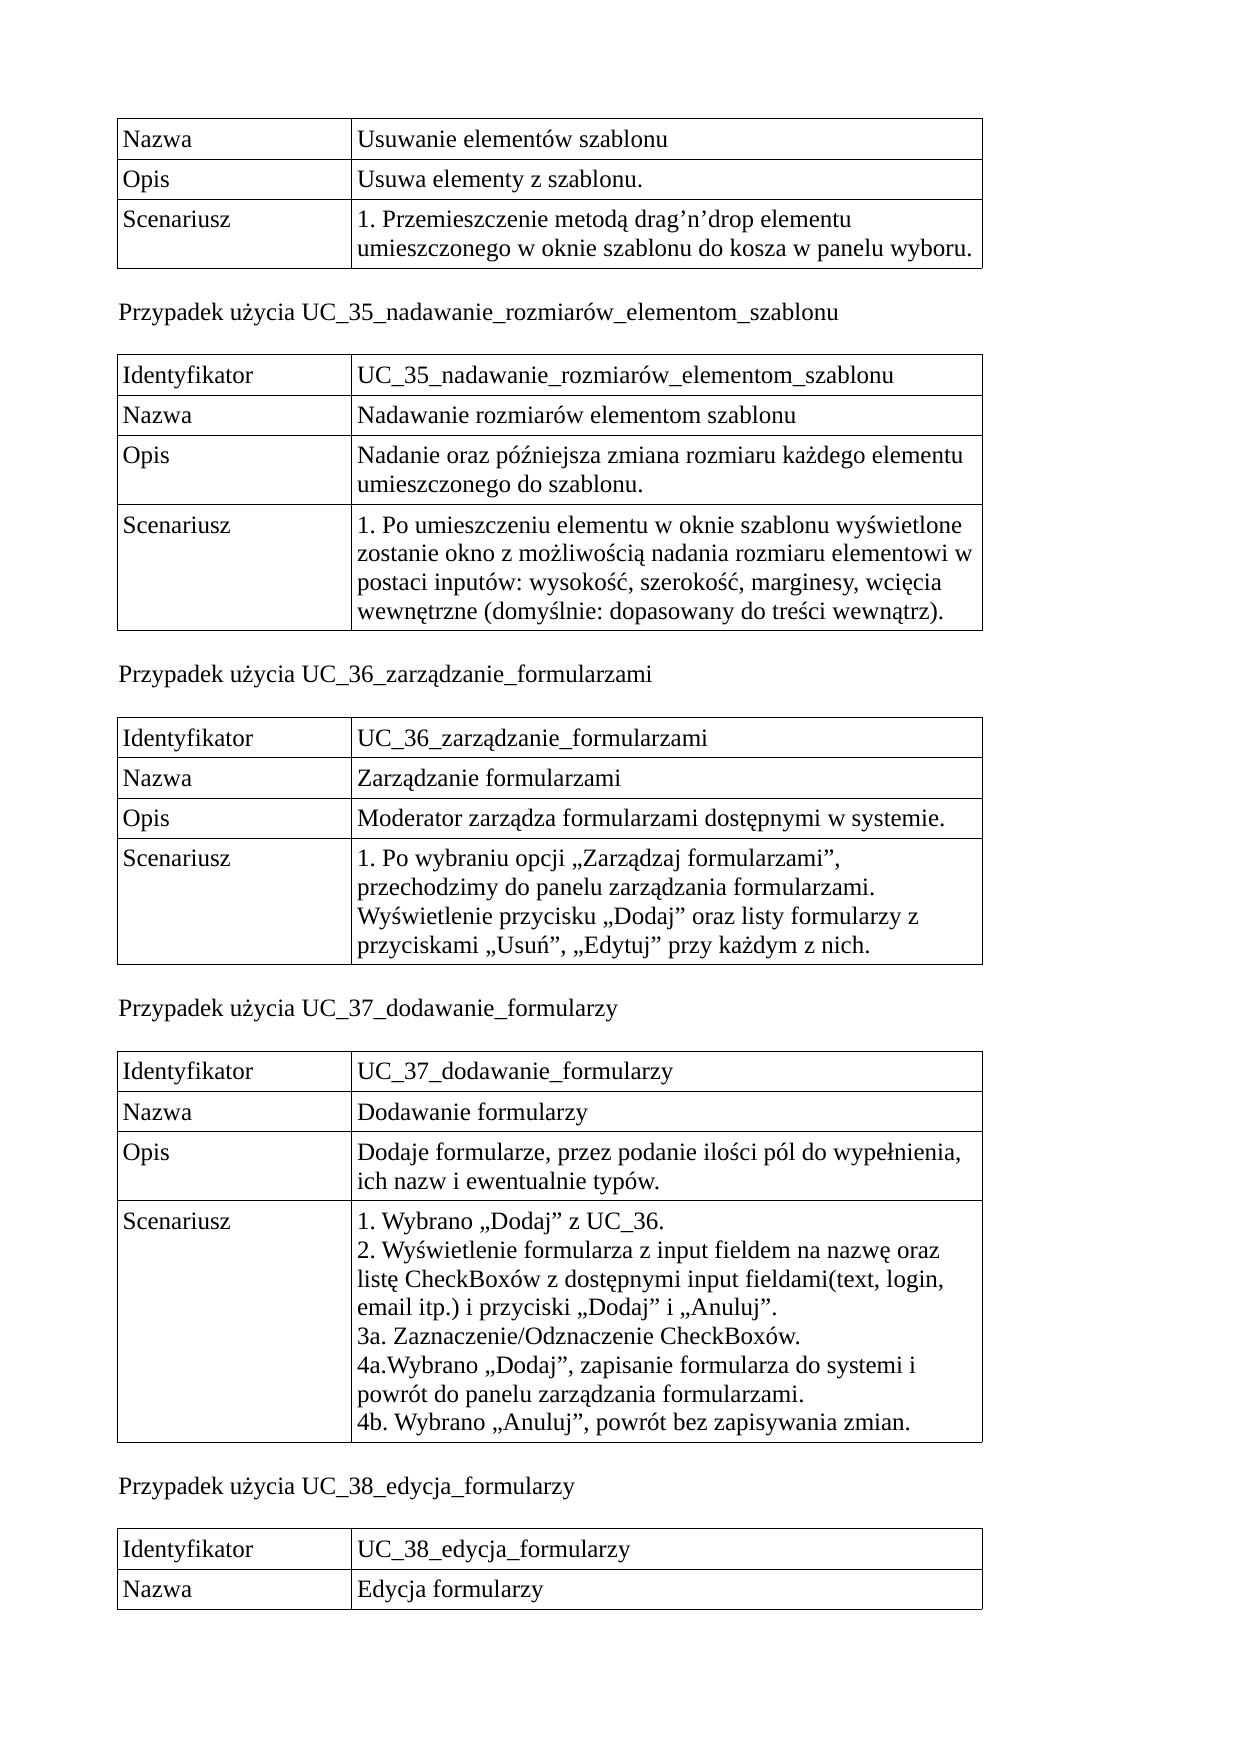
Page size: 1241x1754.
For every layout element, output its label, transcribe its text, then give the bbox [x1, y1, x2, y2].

table_cell Zarządzanie formularzami [352, 758, 982, 797]
table_cell Usuwanie elementów szablonu [352, 119, 982, 158]
table_cell Nazwa [118, 119, 351, 158]
table_cell Moderator zarządza formularzami dostępnymi w systemie. [352, 799, 982, 838]
table_header UC_36_zarządzanie_formularzami [352, 718, 982, 757]
table_cell Opis [118, 799, 351, 838]
table_cell Opis [118, 1132, 351, 1200]
table_cell Scenariusz [118, 1201, 351, 1442]
table_cell Dodawanie formularzy [352, 1092, 982, 1131]
text Przypadek użycia UC_36_zarządzanie_formularzami [118, 659, 1122, 688]
table_cell Opis [118, 436, 351, 504]
table_cell Opis [118, 160, 351, 199]
table_cell Scenariusz [118, 839, 351, 964]
table_header UC_35_nadawanie_rozmiarów_elementom_szablonu [352, 355, 982, 394]
table_header Identyfikator [118, 355, 351, 394]
table_cell Nadawanie rozmiarów elementom szablonu [352, 396, 982, 435]
table_header Identyfikator [118, 1052, 351, 1091]
table_cell Scenariusz [118, 200, 351, 268]
table_header Identyfikator [118, 718, 351, 757]
table_cell 1. Po umieszczeniu elementu w oknie szablonu wyświetlone zostanie okno z możliwością nadania rozmiaru elementowi w postaci inputów: wysokość, szerokość, marginesy, wcięcia wewnętrzne (domyślnie: dopasowany do treści wewnątrz). [352, 505, 982, 630]
table_cell Nazwa [118, 1570, 351, 1609]
text Przypadek użycia UC_35_nadawanie_rozmiarów_elementom_szablonu [118, 297, 1122, 325]
table_cell Nazwa [118, 1092, 351, 1131]
table_header UC_37_dodawanie_formularzy [352, 1052, 982, 1091]
text Przypadek użycia UC_37_dodawanie_formularzy [118, 993, 1122, 1022]
table_cell 1. Wybrano „Dodaj” z UC_36. 2. Wyświetlenie formularza z input fieldem na nazwę oraz listę CheckBoxów z dostępnymi input fieldami(text, login, email itp.) i przyciski „Dodaj” i „Anuluj”. 3a. Zaznaczenie/Odznaczenie CheckBoxów. 4a.Wybrano „Dodaj”, zapisanie formularza do systemi i powrót do panelu zarządzania formularzami. 4b. Wybrano „Anuluj”, powrót bez zapisywania zmian. [352, 1201, 982, 1442]
table_cell Usuwa elementy z szablonu. [352, 160, 982, 199]
table_cell Scenariusz [118, 505, 351, 630]
table_cell 1. Po wybraniu opcji „Zarządzaj formularzami”, przechodzimy do panelu zarządzania formularzami. Wyświetlenie przycisku „Dodaj” oraz listy formularzy z przyciskami „Usuń”, „Edytuj” przy każdym z nich. [352, 839, 982, 964]
table_cell 1. Przemieszczenie metodą drag’n’drop elementu umieszczonego w oknie szablonu do kosza w panelu wyboru. [352, 200, 982, 268]
text Przypadek użycia UC_38_edycja_formularzy [118, 1471, 1122, 1499]
table_cell Nadanie oraz późniejsza zmiana rozmiaru każdego elementu umieszczonego do szablonu. [352, 436, 982, 504]
table_cell Nazwa [118, 758, 351, 797]
table_cell Nazwa [118, 396, 351, 435]
table_header Identyfikator [118, 1529, 351, 1568]
table_cell Dodaje formularze, przez podanie ilości pól do wypełnienia, ich nazw i ewentualnie typów. [352, 1132, 982, 1200]
table_cell Edycja formularzy [352, 1570, 982, 1609]
table_header UC_38_edycja_formularzy [352, 1529, 982, 1568]
